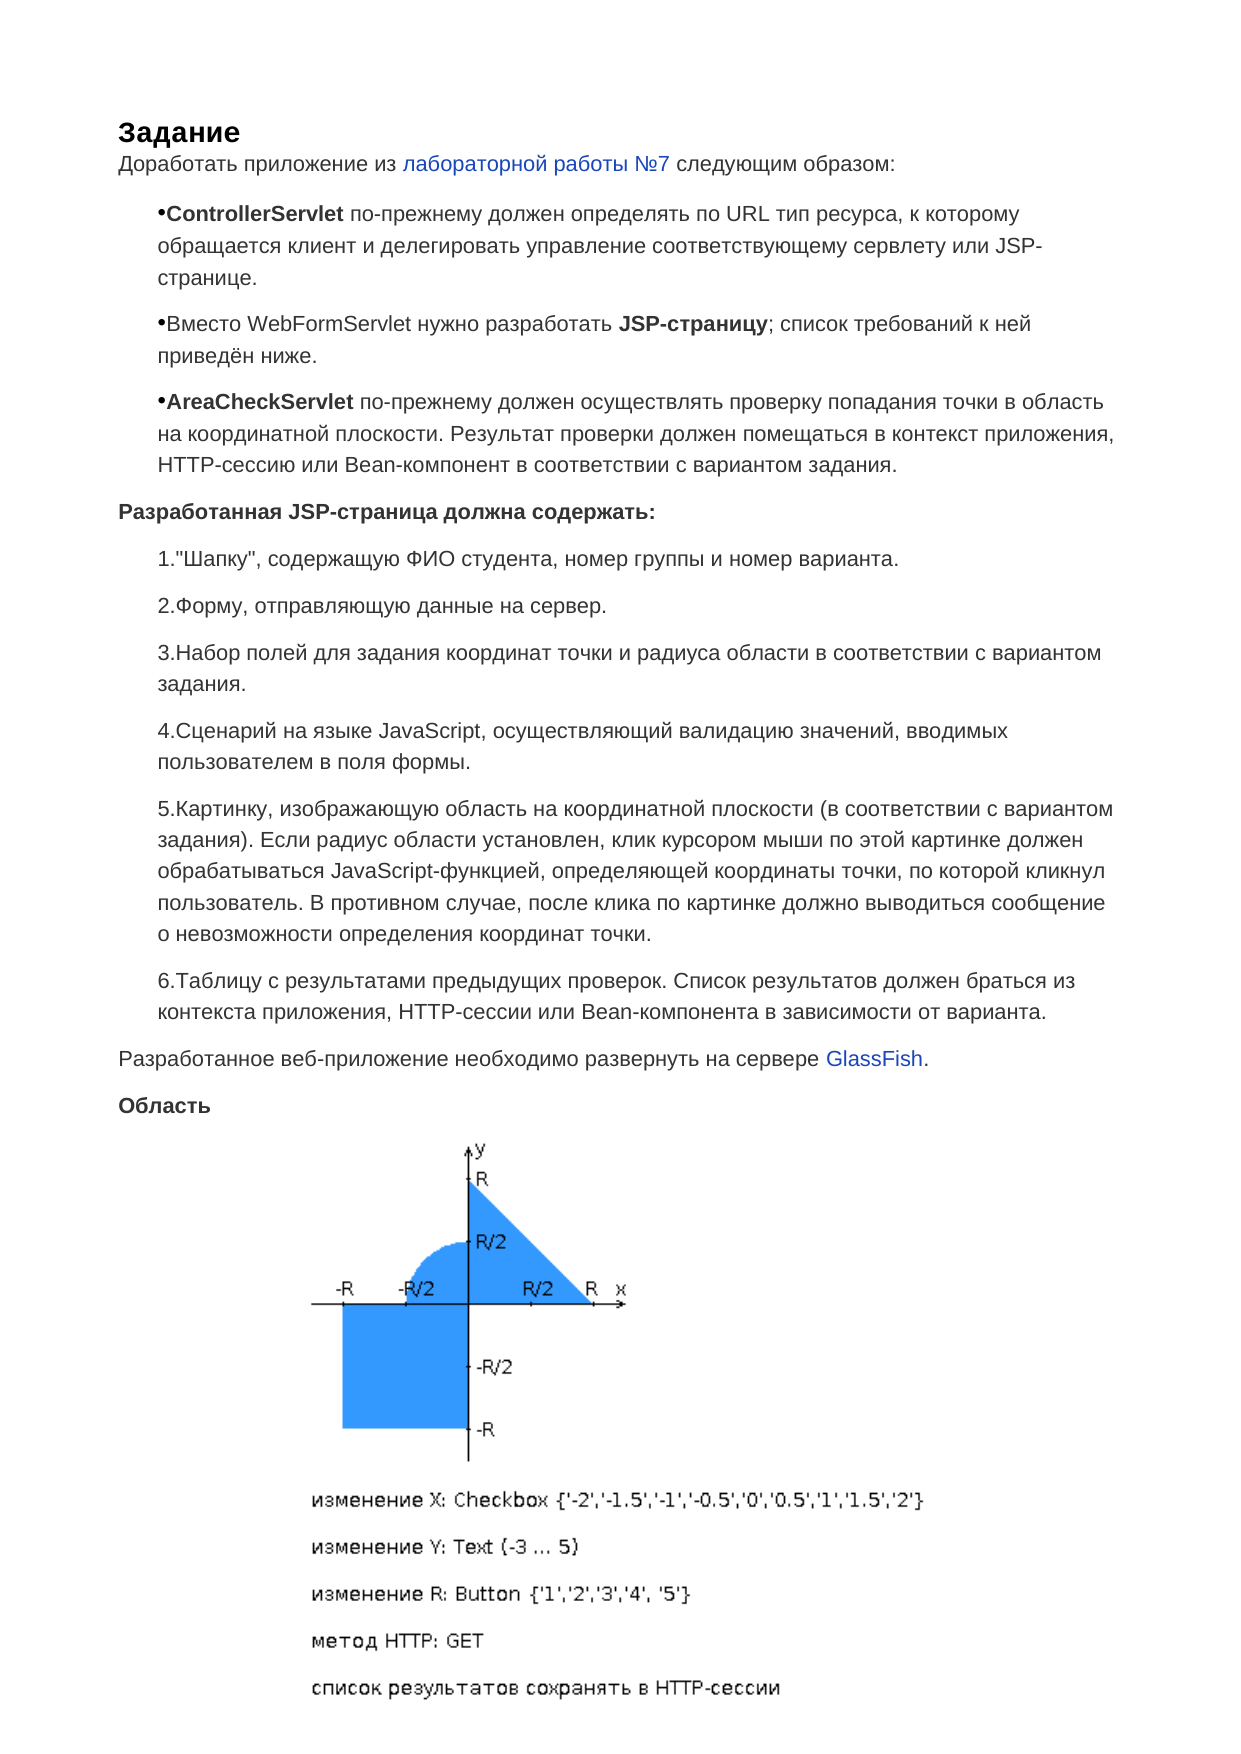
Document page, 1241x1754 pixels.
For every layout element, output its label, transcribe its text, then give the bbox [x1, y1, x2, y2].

list Сценарий на языке JavaScript, осуществляющий валидацию значений, вводимых пользователем в поля формы. [118, 712, 1122, 774]
text Область [118, 1087, 1122, 1118]
list Форму, отправляющую данные на сервер. [118, 587, 1122, 618]
list "Шапку", содержащую ФИО студента, номер группы и номер варианта. [118, 540, 1122, 571]
text Разработанная JSP-страница должна содержать: [118, 493, 1122, 524]
picture [299, 1133, 942, 1709]
text Разработанное веб-приложение необходимо развернуть на сервере GlassFish. [118, 1040, 1122, 1071]
list ControllerServlet по-прежнему должен определять по URL тип ресурса, к которому обращается клиент и делегировать управление соответствующему сервлету или JSP-странице. [118, 196, 1122, 290]
text Задание [118, 118, 1122, 151]
text Доработать приложение из лабораторной работы №7 следующим образом: [118, 151, 1122, 176]
list Вместо WebFormServlet нужно разработать JSP-страницу; список требований к ней приведён ниже. [118, 305, 1122, 368]
list AreaCheckServlet по-прежнему должен осуществлять проверку попадания точки в область на координатной плоскости. Результат проверки должен помещаться в контекст приложения, HTTP-сессию или Bean-компонент в соответствии с вариантом задания. [118, 383, 1122, 477]
list Набор полей для задания координат точки и радиуса области в соответствии с вариантом задания. [118, 633, 1122, 696]
list Картинку, изображающую область на координатной плоскости (в соответствии с вариантом задания). Если радиус области установлен, клик курсором мыши по этой картинке должен обрабатываться JavaScript-функцией, определяющей координаты точки, по которой кликнул пользователь. В противном случае, после клика по картинке должно выводиться сообщение о невозможности определения координат точки. [118, 790, 1122, 946]
list Таблицу с результатами предыдущих проверок. Список результатов должен браться из контекста приложения, HTTP-сессии или Bean-компонента в зависимости от варианта. [118, 962, 1122, 1024]
